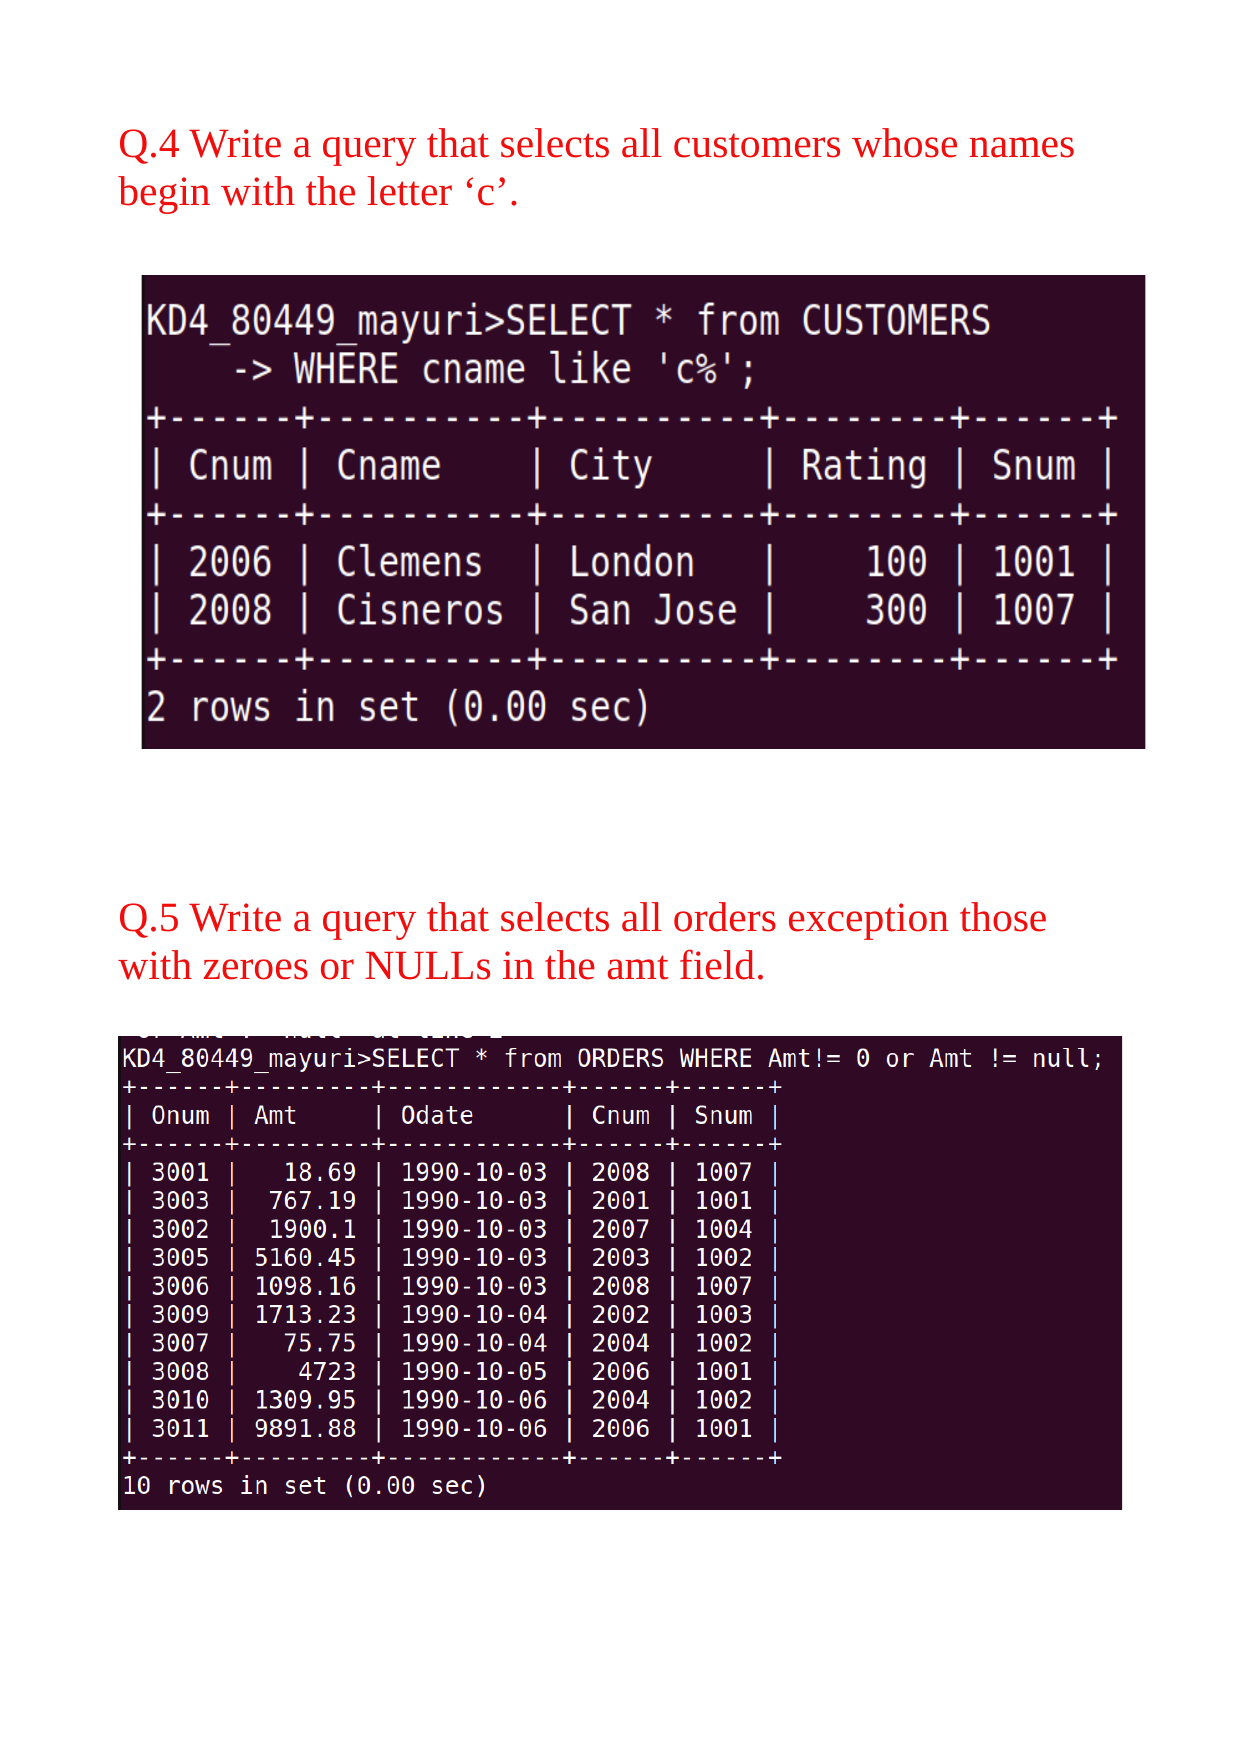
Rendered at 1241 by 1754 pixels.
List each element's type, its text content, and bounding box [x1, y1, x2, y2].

text Q.4 Write a query that selects all customers whose names begin with the letter ‘c’. [118, 118, 1122, 214]
picture [118, 1036, 1123, 1510]
picture [141, 275, 1146, 749]
text Q.5 Write a query that selects all orders exception those with zeroes or NULLs in the amt field. [118, 893, 1122, 989]
